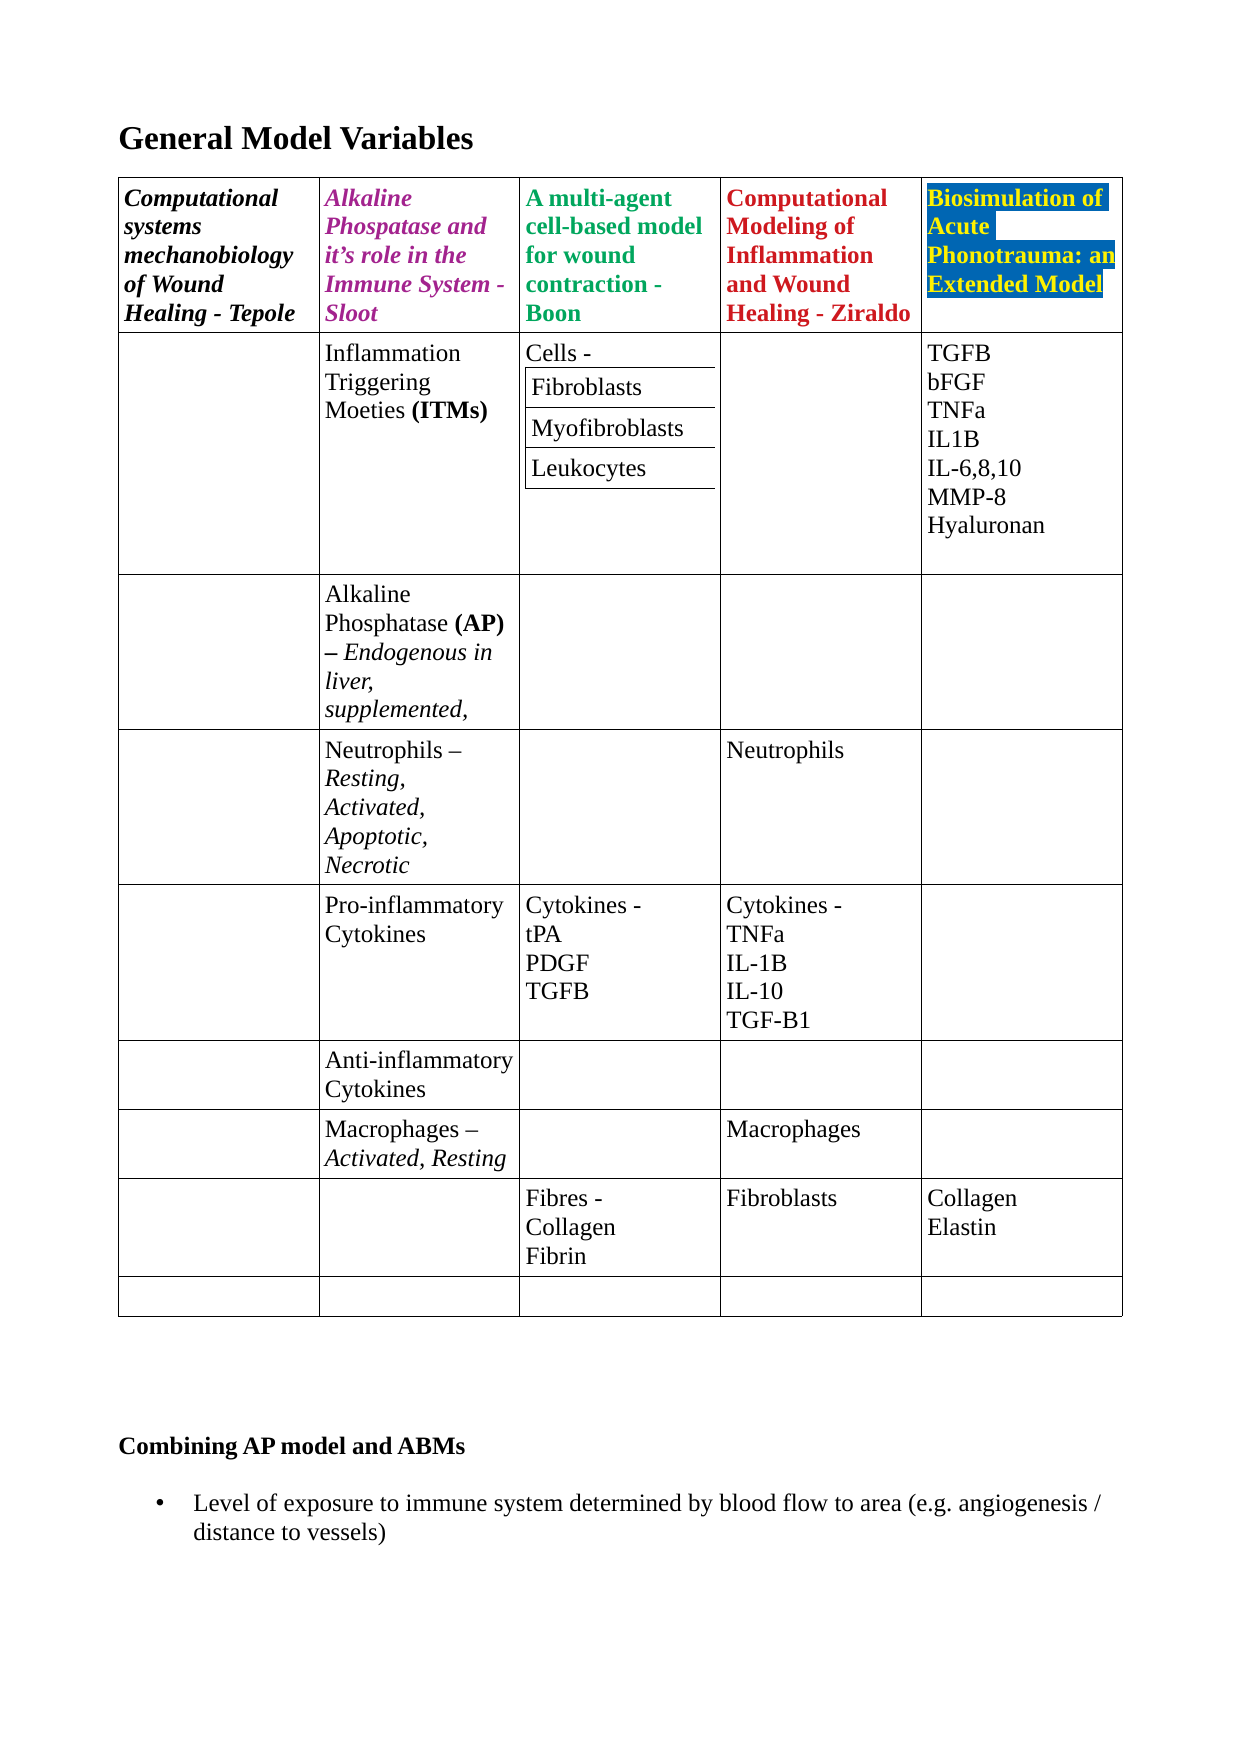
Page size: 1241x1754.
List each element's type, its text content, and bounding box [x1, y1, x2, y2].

table_cell Alkaline Phosphatase (AP) – Endogenous in liver, supplemented, [320, 575, 519, 729]
table_cell [922, 1277, 1122, 1316]
table_cell [119, 885, 319, 1039]
text Combining AP model and ABMs [118, 1431, 1122, 1460]
table_cell Inflammation Triggering Moeties (ITMs) [320, 333, 519, 574]
table_cell [119, 1041, 319, 1109]
table_cell Collagen Elastin [922, 1179, 1122, 1276]
table_cell [721, 1041, 921, 1109]
table_cell [520, 1110, 720, 1178]
table_cell [119, 1277, 319, 1316]
table_cell [119, 575, 319, 729]
table_header Computational systems mechanobiology of Wound Healing - Tepole [119, 178, 319, 332]
table_cell [721, 575, 921, 729]
table_cell Cytokines - TNFa IL-1B IL-10 TGF-B1 [721, 885, 921, 1039]
list Level of exposure to immune system determined by blood flow to area (e.g. angiogenesis / distance to vessels) [156, 1488, 1122, 1546]
table_cell [721, 1277, 921, 1316]
table_cell Cells - [520, 333, 720, 574]
table_header Fibroblasts [526, 368, 715, 407]
table_cell Neutrophils [721, 730, 921, 884]
table_cell [520, 730, 720, 884]
table_header Alkaline Phospatase and it’s role in the Immune System - Sloot [320, 178, 519, 332]
table_cell Neutrophils – Resting, Activated, Apoptotic, Necrotic [320, 730, 519, 884]
table_cell Macrophages – Activated, Resting [320, 1110, 519, 1178]
table_cell [922, 575, 1122, 729]
table_cell [119, 333, 319, 574]
table_cell TGFB bFGF TNFa IL1B IL-6,8,10 MMP-8 Hyaluronan [922, 333, 1122, 574]
table_header A multi-agent cell-based model for wound contraction - Boon [520, 178, 720, 332]
table_cell [721, 333, 921, 574]
table_cell [119, 730, 319, 884]
table_cell [922, 730, 1122, 884]
table_cell [520, 575, 720, 729]
table_cell [320, 1179, 519, 1276]
table_cell [922, 1110, 1122, 1178]
table_cell Fibres - Collagen Fibrin [520, 1179, 720, 1276]
table_cell Leukocytes [526, 448, 715, 488]
text General Model Variables [118, 118, 1122, 156]
table_header Computational Modeling of Inflammation and Wound Healing - Ziraldo [721, 178, 921, 332]
table_cell [922, 885, 1122, 1039]
table_cell Myofibroblasts [526, 408, 715, 447]
table_cell [922, 1041, 1122, 1109]
table_cell Cytokines - tPA PDGF TGFB [520, 885, 720, 1039]
table_cell [520, 1041, 720, 1109]
table_cell [320, 1277, 519, 1316]
table_cell Fibroblasts [721, 1179, 921, 1276]
table_cell Anti-inflammatory Cytokines [320, 1041, 519, 1109]
table_cell [520, 1277, 720, 1316]
table_cell [119, 1179, 319, 1276]
table_header Biosimulation of Acute Phonotrauma: an Extended Model [922, 178, 1122, 332]
table_cell Macrophages [721, 1110, 921, 1178]
table_cell [119, 1110, 319, 1178]
table_cell Pro-inflammatory Cytokines [320, 885, 519, 1039]
